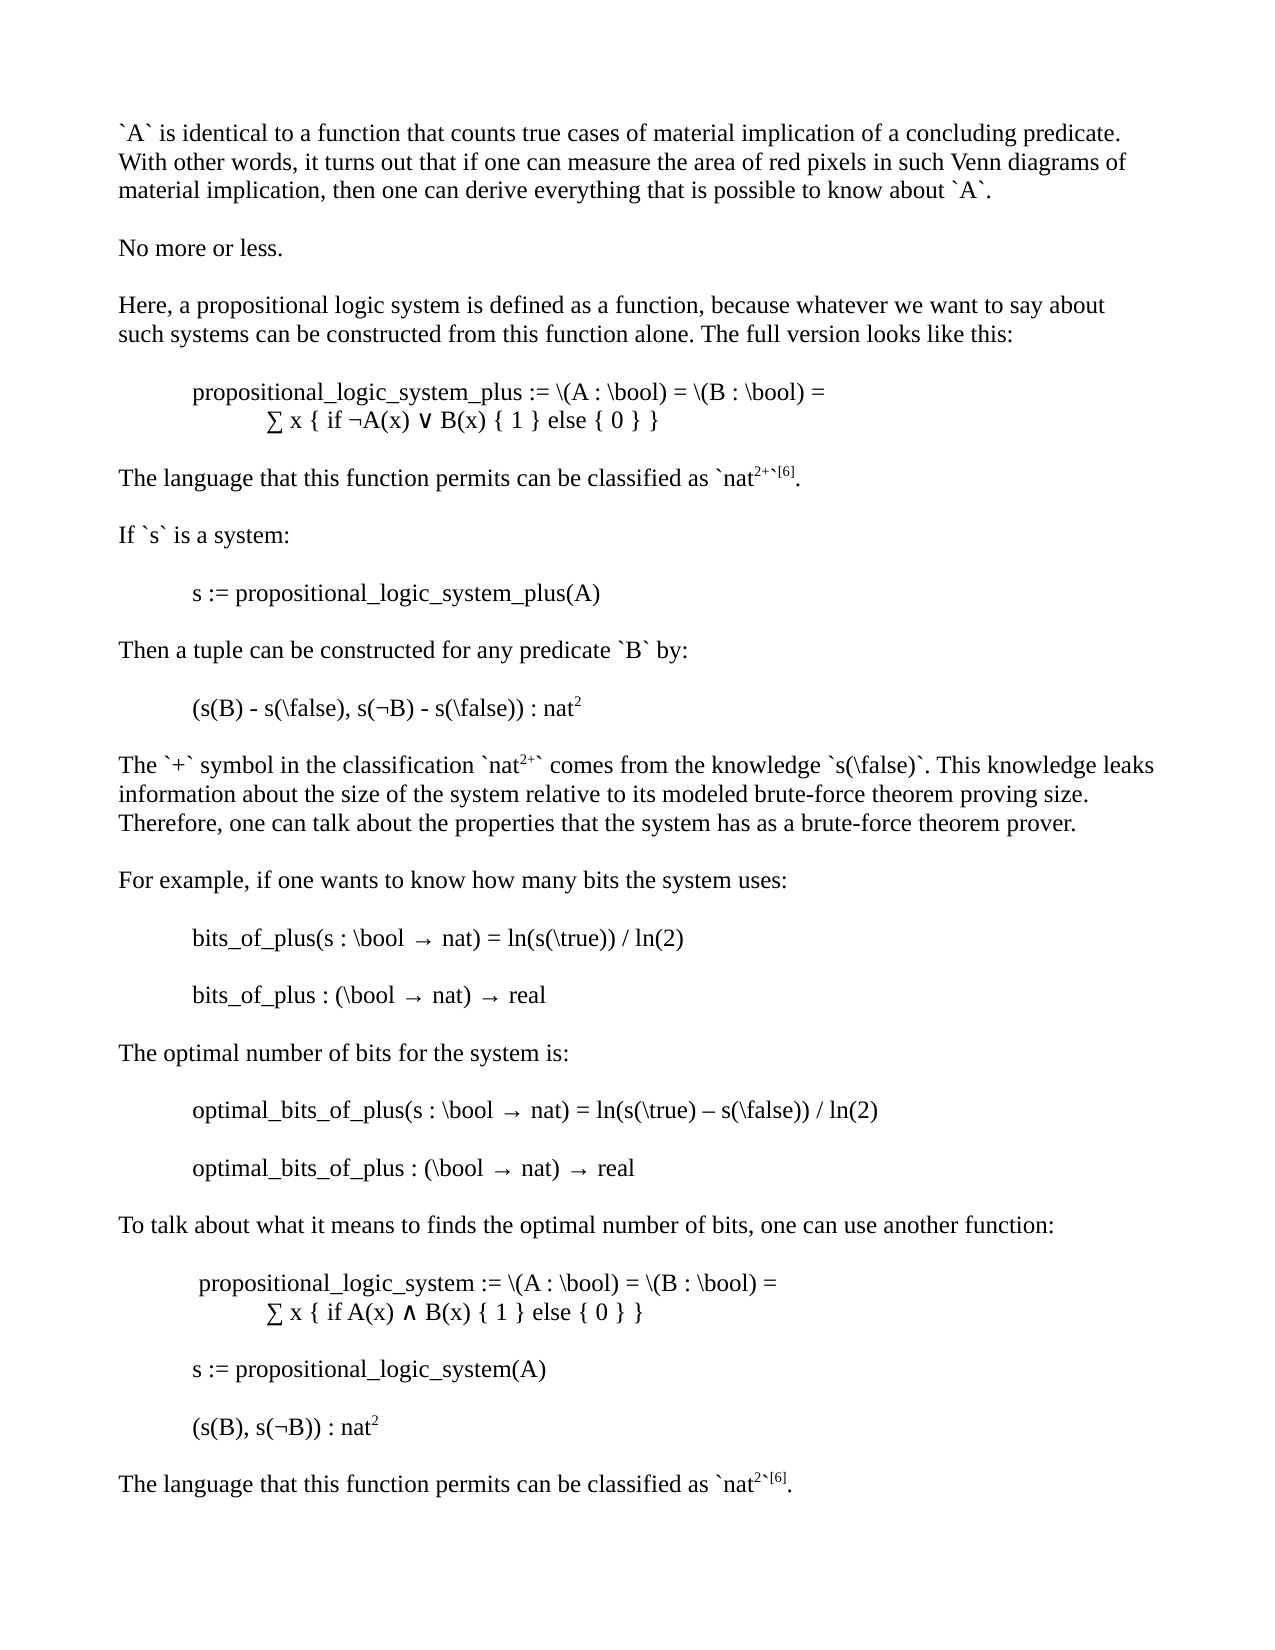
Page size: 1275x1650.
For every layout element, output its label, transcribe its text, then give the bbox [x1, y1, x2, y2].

text To talk about what it means to finds the optimal number of bits, one can use another function: [118, 1211, 1157, 1239]
text The `+` symbol in the classification `nat2+` comes from the knowledge `s(\false)`. This knowledge leaks information about the size of the system relative to its modeled brute-force theorem proving size. Therefore, one can talk about the properties that the system has as a brute-force theorem prover. [118, 751, 1157, 837]
text `A` is identical to a function that counts true cases of material implication of a concluding predicate. [118, 118, 1157, 147]
text optimal_bits_of_plus : (\bool → nat) → real [118, 1153, 1157, 1182]
text propositional_logic_system := \(A : \bool) = \(B : \bool) = ∑ x { if A(x) ∧ B(x) { 1 } else { 0 } } [118, 1268, 1157, 1326]
text s := propositional_logic_system(A) [118, 1354, 1157, 1383]
text Here, a propositional logic system is defined as a function, because whatever we want to say about such systems can be constructed from this function alone. The full version looks like this: [118, 291, 1157, 348]
text (s(B) - s(\false), s(¬B) - s(\false)) : nat2 [118, 693, 1157, 722]
text With other words, it turns out that if one can measure the area of red pixels in such Venn diagrams of material implication, then one can derive everything that is possible to know about `A`. [118, 147, 1157, 233]
text s := propositional_logic_system_plus(A) [118, 578, 1157, 607]
text optimal_bits_of_plus(s : \bool → nat) = ln(s(\true) – s(\false)) / ln(2) [118, 1096, 1157, 1124]
text bits_of_plus(s : \bool → nat) = ln(s(\true)) / ln(2) [118, 923, 1157, 952]
text The language that this function permits can be classified as `nat2`[6]. [118, 1469, 1157, 1498]
text No more or less. [118, 233, 1157, 291]
text The optimal number of bits for the system is: [118, 1009, 1157, 1067]
text Then a tuple can be constructed for any predicate `B` by: [118, 636, 1157, 664]
text If `s` is a system: [118, 521, 1157, 549]
text propositional_logic_system_plus := \(A : \bool) = \(B : \bool) = ∑ x { if ¬A(x) ∨ B(x) { 1 } else { 0 } } [118, 377, 1157, 434]
text (s(B), s(¬B)) : nat2 [118, 1412, 1157, 1441]
text For example, if one wants to know how many bits the system uses: [118, 866, 1157, 894]
text The language that this function permits can be classified as `nat2+`[6]. [118, 463, 1157, 492]
text bits_of_plus : (\bool → nat) → real [118, 981, 1157, 1009]
